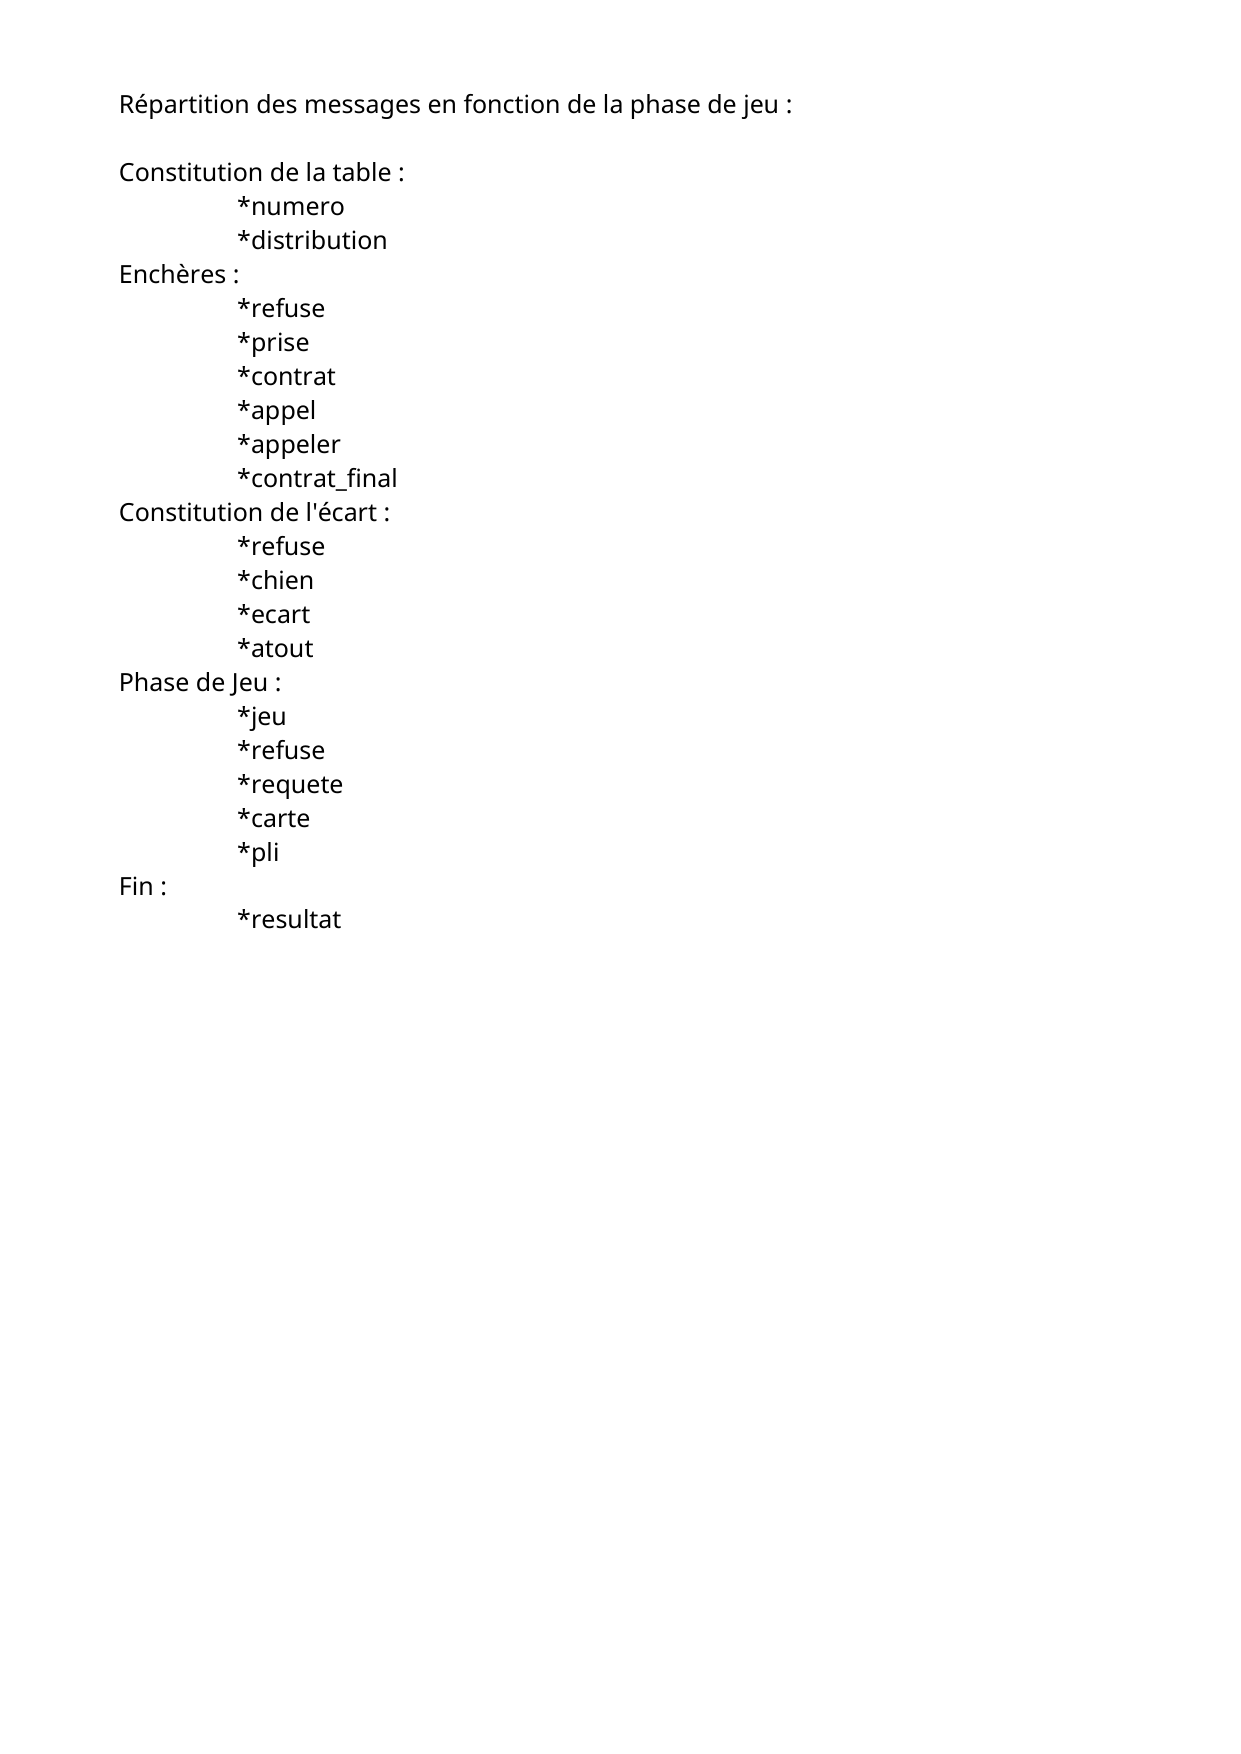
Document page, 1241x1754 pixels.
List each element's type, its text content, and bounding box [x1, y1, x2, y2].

text *refuse [119, 291, 1121, 325]
text *refuse [119, 733, 1121, 767]
text *ecart [119, 597, 1121, 631]
text *refuse [119, 529, 1121, 563]
text Répartition des messages en fonction de la phase de jeu : [119, 87, 1121, 121]
text *carte [119, 801, 1121, 834]
text *prise [119, 325, 1121, 359]
text *distribution [119, 223, 1121, 257]
text *atout [119, 631, 1121, 665]
text *numero [119, 189, 1121, 223]
text Constitution de l'écart : [119, 495, 1121, 529]
text *jeu [119, 699, 1121, 733]
text *resultat [119, 902, 1121, 936]
text *pli [119, 834, 1121, 868]
text *appeler [119, 427, 1121, 461]
text Constitution de la table : [119, 155, 1121, 189]
text Phase de Jeu : [119, 665, 1121, 699]
text *contrat_final [119, 461, 1121, 495]
text Enchères : [119, 257, 1121, 291]
text *requete [119, 767, 1121, 801]
text *chien [119, 563, 1121, 597]
text *appel [119, 393, 1121, 427]
text *contrat [119, 359, 1121, 393]
text Fin : [119, 868, 1121, 902]
